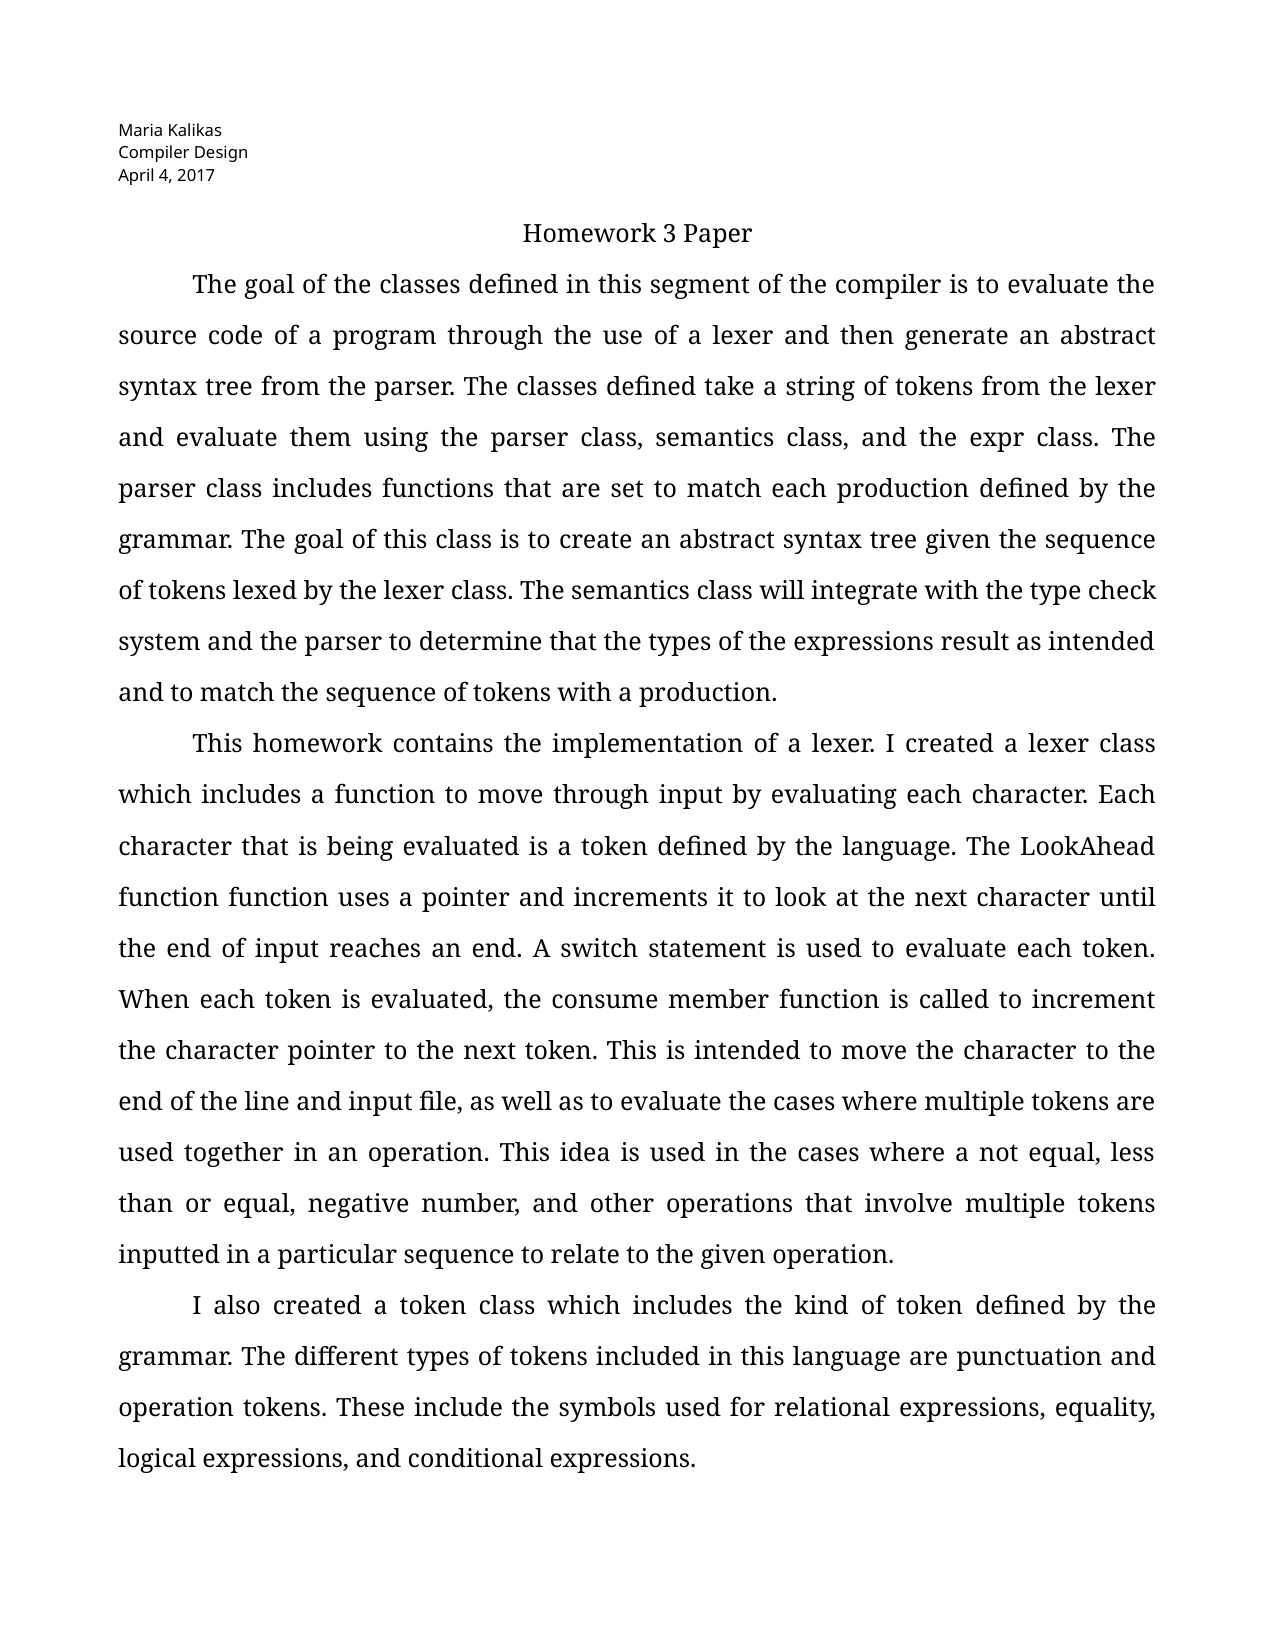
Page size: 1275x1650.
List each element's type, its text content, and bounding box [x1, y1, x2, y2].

text Homework 3 Paper [118, 216, 1157, 250]
text I also created a token class which includes the kind of token defined by the grammar. The different types of tokens included in this language are punctuation and operation tokens. These include the symbols used for relational expressions, equality, logical expressions, and conditional expressions. [118, 1288, 1157, 1475]
text This homework contains the implementation of a lexer. I created a lexer class which includes a function to move through input by evaluating each character. Each character that is being evaluated is a token defined by the language. The LookAhead function function uses a pointer and increments it to look at the next character until the end of input reaches an end. A switch statement is used to evaluate each token. When each token is evaluated, the consume member function is called to increment the character pointer to the next token. This is intended to move the character to the end of the line and input file, as well as to evaluate the cases where multiple tokens are used together in an operation. This idea is used in the cases where a not equal, less than or equal, negative number, and other operations that involve multiple tokens inputted in a particular sequence to relate to the given operation. [118, 726, 1157, 1271]
text The goal of the classes defined in this segment of the compiler is to evaluate the source code of a program through the use of a lexer and then generate an abstract syntax tree from the parser. The classes defined take a string of tokens from the lexer and evaluate them using the parser class, semantics class, and the expr class. The parser class includes functions that are set to match each production defined by the grammar. The goal of this class is to create an abstract syntax tree given the sequence of tokens lexed by the lexer class. The semantics class will integrate with the type check system and the parser to determine that the types of the expressions result as intended and to match the sequence of tokens with a production. [118, 267, 1157, 709]
